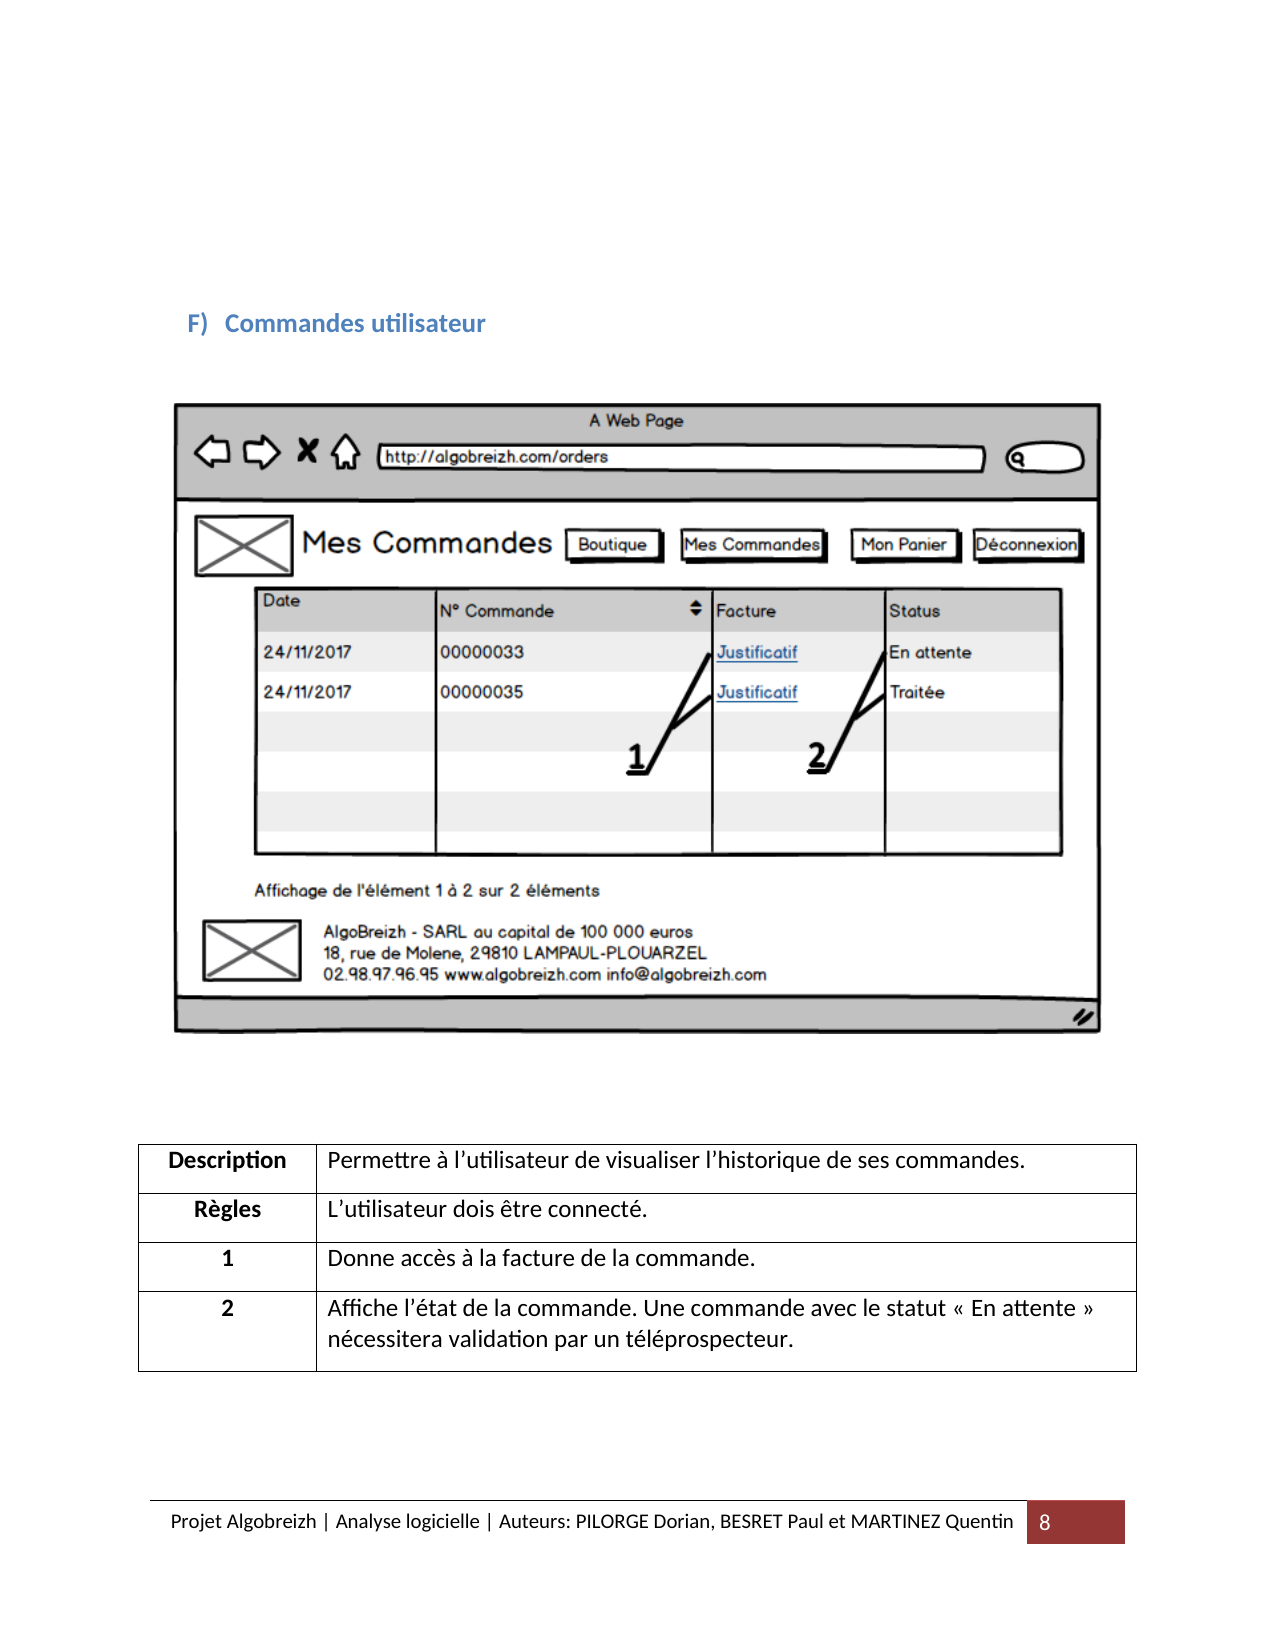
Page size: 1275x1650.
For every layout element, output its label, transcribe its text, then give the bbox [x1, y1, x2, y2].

table_cell Donne accès à la facture de la commande. [317, 1243, 1136, 1291]
table_header Permettre à l’utilisateur de visualiser l’historique de ses commandes. [317, 1145, 1136, 1192]
table_cell L’utilisateur dois être connecté. [317, 1194, 1136, 1242]
table_header Description [139, 1145, 316, 1192]
table_cell Affiche l’état de la commande. Une commande avec le statut « En attente » nécessitera validation par un téléprospecteur. [317, 1292, 1136, 1371]
table_cell 2 [139, 1292, 316, 1371]
table_cell Règles [139, 1194, 316, 1242]
table_cell 1 [139, 1243, 316, 1291]
list Commandes utilisateur [187, 307, 1125, 340]
